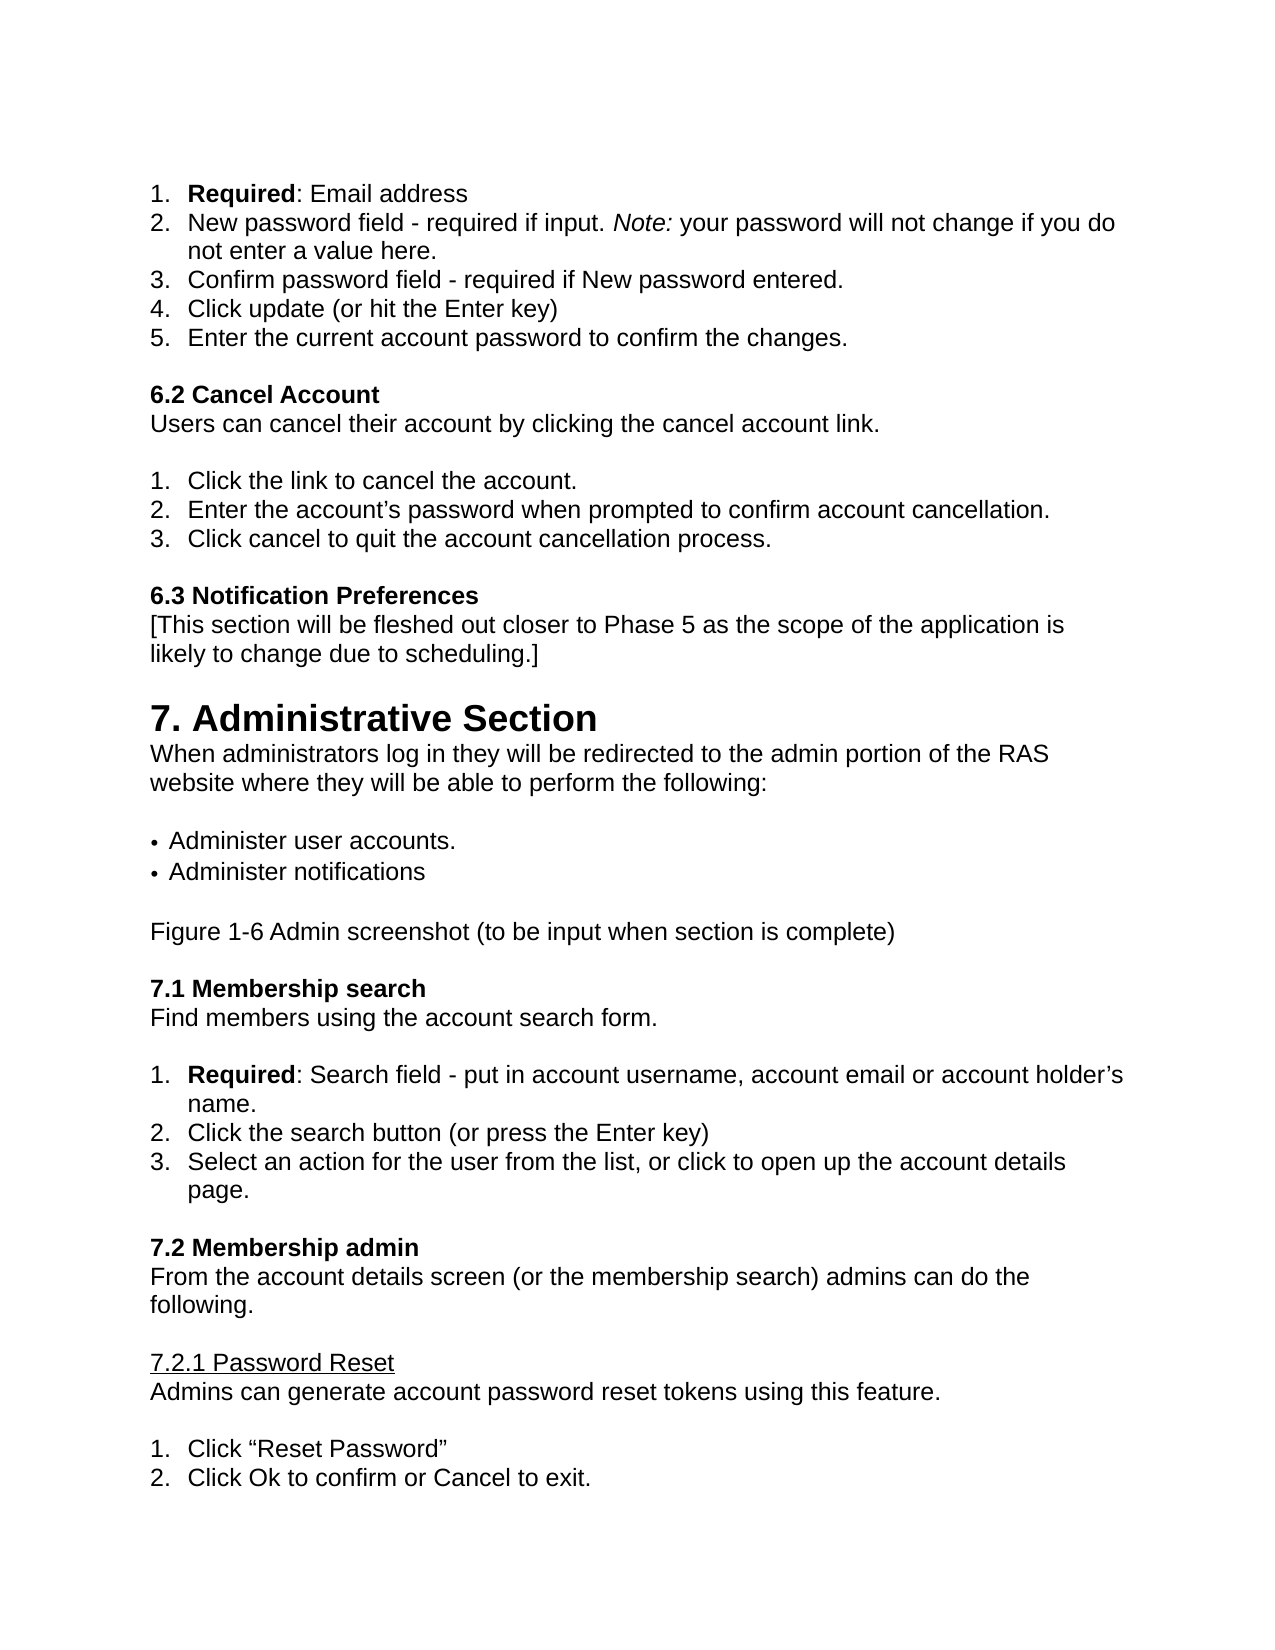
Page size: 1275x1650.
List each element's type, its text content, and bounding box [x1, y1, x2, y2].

list Required: Search field - put in account username, account email or account holder’s name. [150, 1060, 1125, 1118]
list Enter the account’s password when prompted to confirm account cancellation. [150, 495, 1125, 524]
subtitle 6.3 Notification Preferences [150, 581, 1125, 610]
list Administer notifications [150, 857, 1125, 888]
list Click cancel to quit the account cancellation process. [150, 524, 1125, 552]
list Click the link to cancel the account. [150, 466, 1125, 495]
list Click the search button (or press the Enter key) [150, 1118, 1125, 1147]
list Click Ok to confirm or Cancel to exit. [150, 1463, 1125, 1492]
subtitle 6.2 Cancel Account [150, 380, 1125, 409]
subtitle 7.1 Membership search [150, 974, 1125, 1003]
list Click “Reset Password” [150, 1434, 1125, 1463]
text [This section will be fleshed out closer to Phase 5 as the scope of the application is likely to change due to scheduling.] [150, 610, 1125, 667]
text Figure 1-6 Admin screenshot (to be input when section is complete) [150, 917, 1125, 945]
list New password field - required if input. Note: your password will not change if you do not enter a value here. [150, 207, 1125, 265]
text Users can cancel their account by clicking the cancel account link. [150, 409, 1125, 437]
text 7.2.1 Password Reset [150, 1348, 1125, 1377]
subtitle Administrative Section [150, 696, 1125, 739]
list Confirm password field - required if New password entered. [150, 265, 1125, 294]
list Required: Email address [150, 179, 1125, 207]
list Administer user accounts. [150, 826, 1125, 857]
text When administrators log in they will be redirected to the admin portion of the RAS website where they will be able to perform the following: [150, 739, 1125, 797]
text Admins can generate account password reset tokens using this feature. [150, 1377, 1125, 1405]
text Find members using the account search form. [150, 1003, 1125, 1032]
subtitle 7.2 Membership admin [150, 1233, 1125, 1262]
list Select an action for the user from the list, or click to open up the account details page. [150, 1147, 1125, 1204]
list Enter the current account password to confirm the changes. [150, 322, 1125, 351]
text From the account details screen (or the membership search) admins can do the following. [150, 1262, 1125, 1319]
list Click update (or hit the Enter key) [150, 294, 1125, 322]
